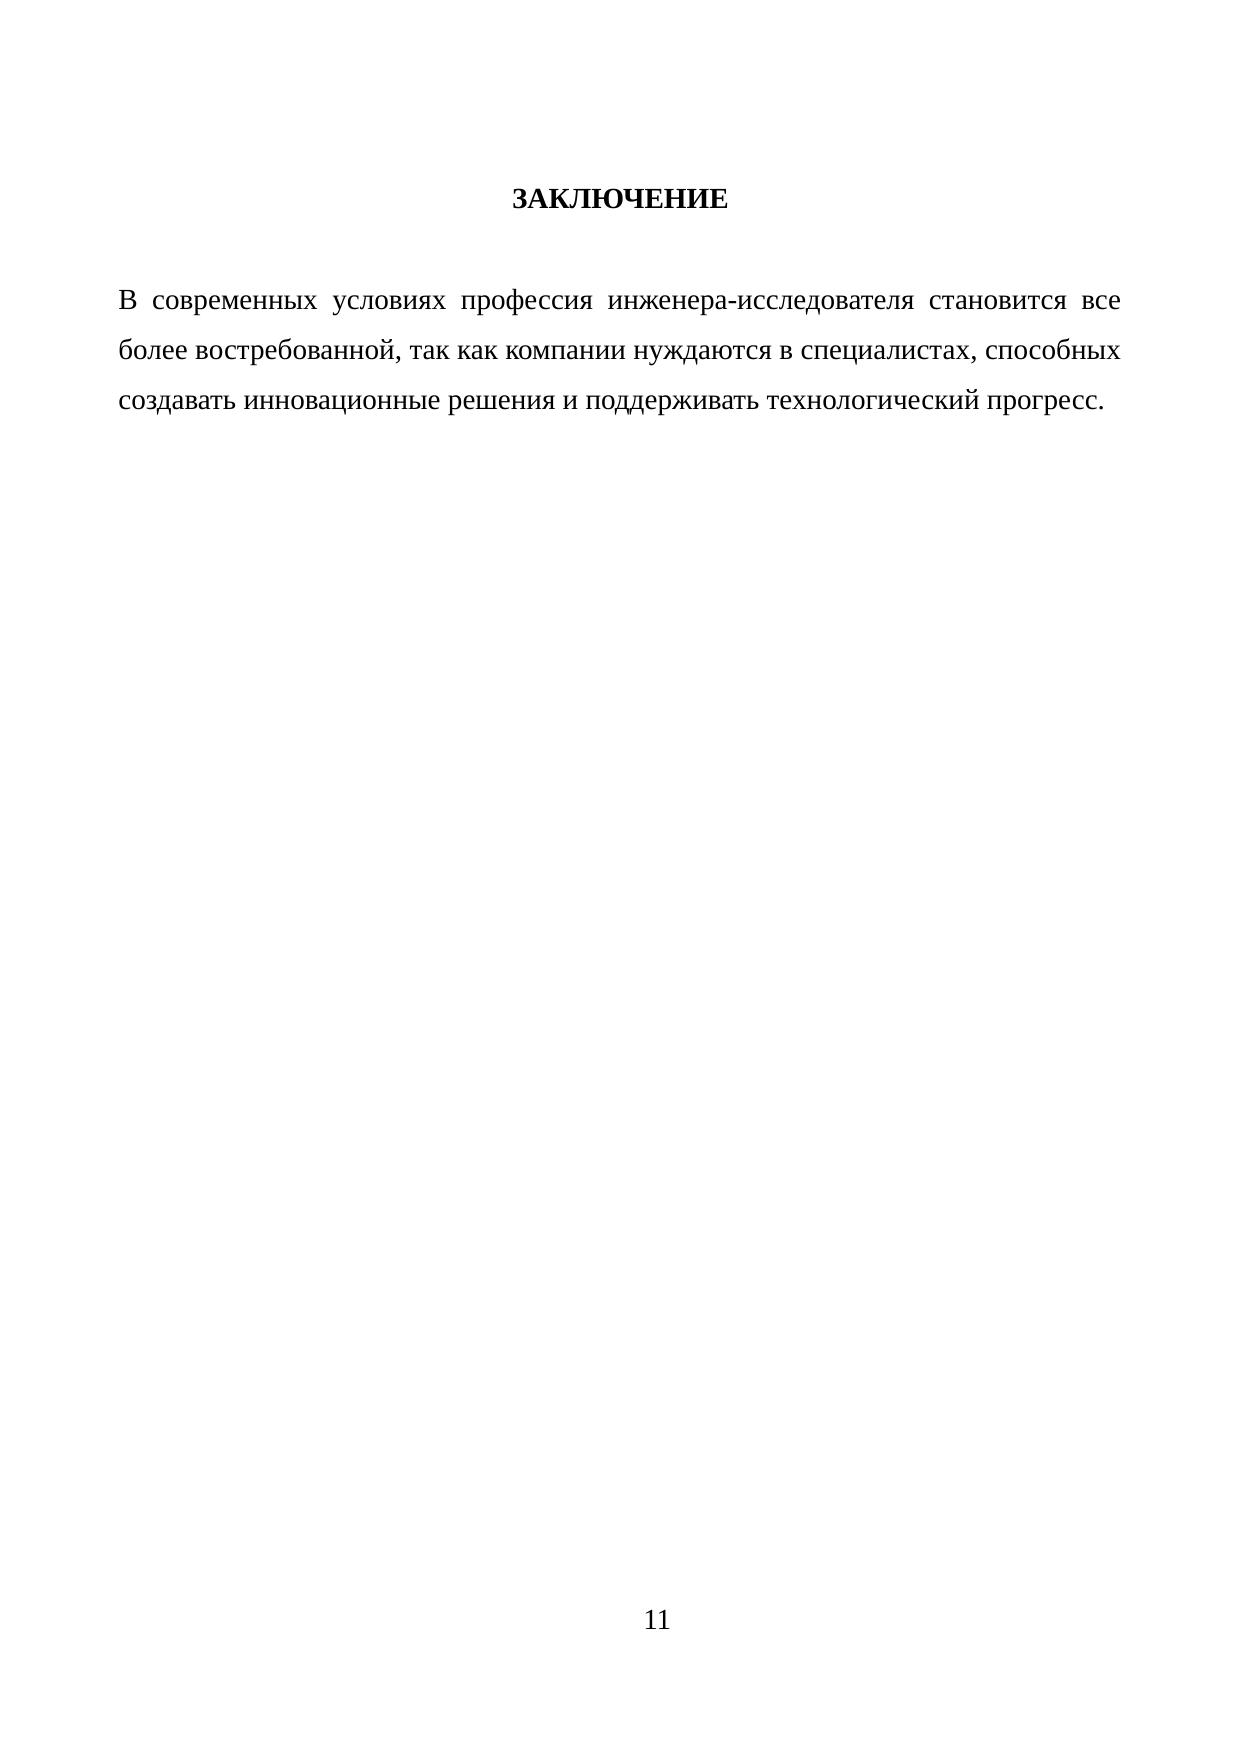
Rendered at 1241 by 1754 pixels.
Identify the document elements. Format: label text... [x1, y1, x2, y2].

text В современных условиях профессия инженера-исследователя становится все более востребованной, так как компании нуждаются в специалистах, способных создавать инновационные решения и поддерживать технологический прогресс. [118, 231, 1122, 416]
subtitle ЗАКЛЮЧЕНИЕ [118, 181, 1122, 215]
